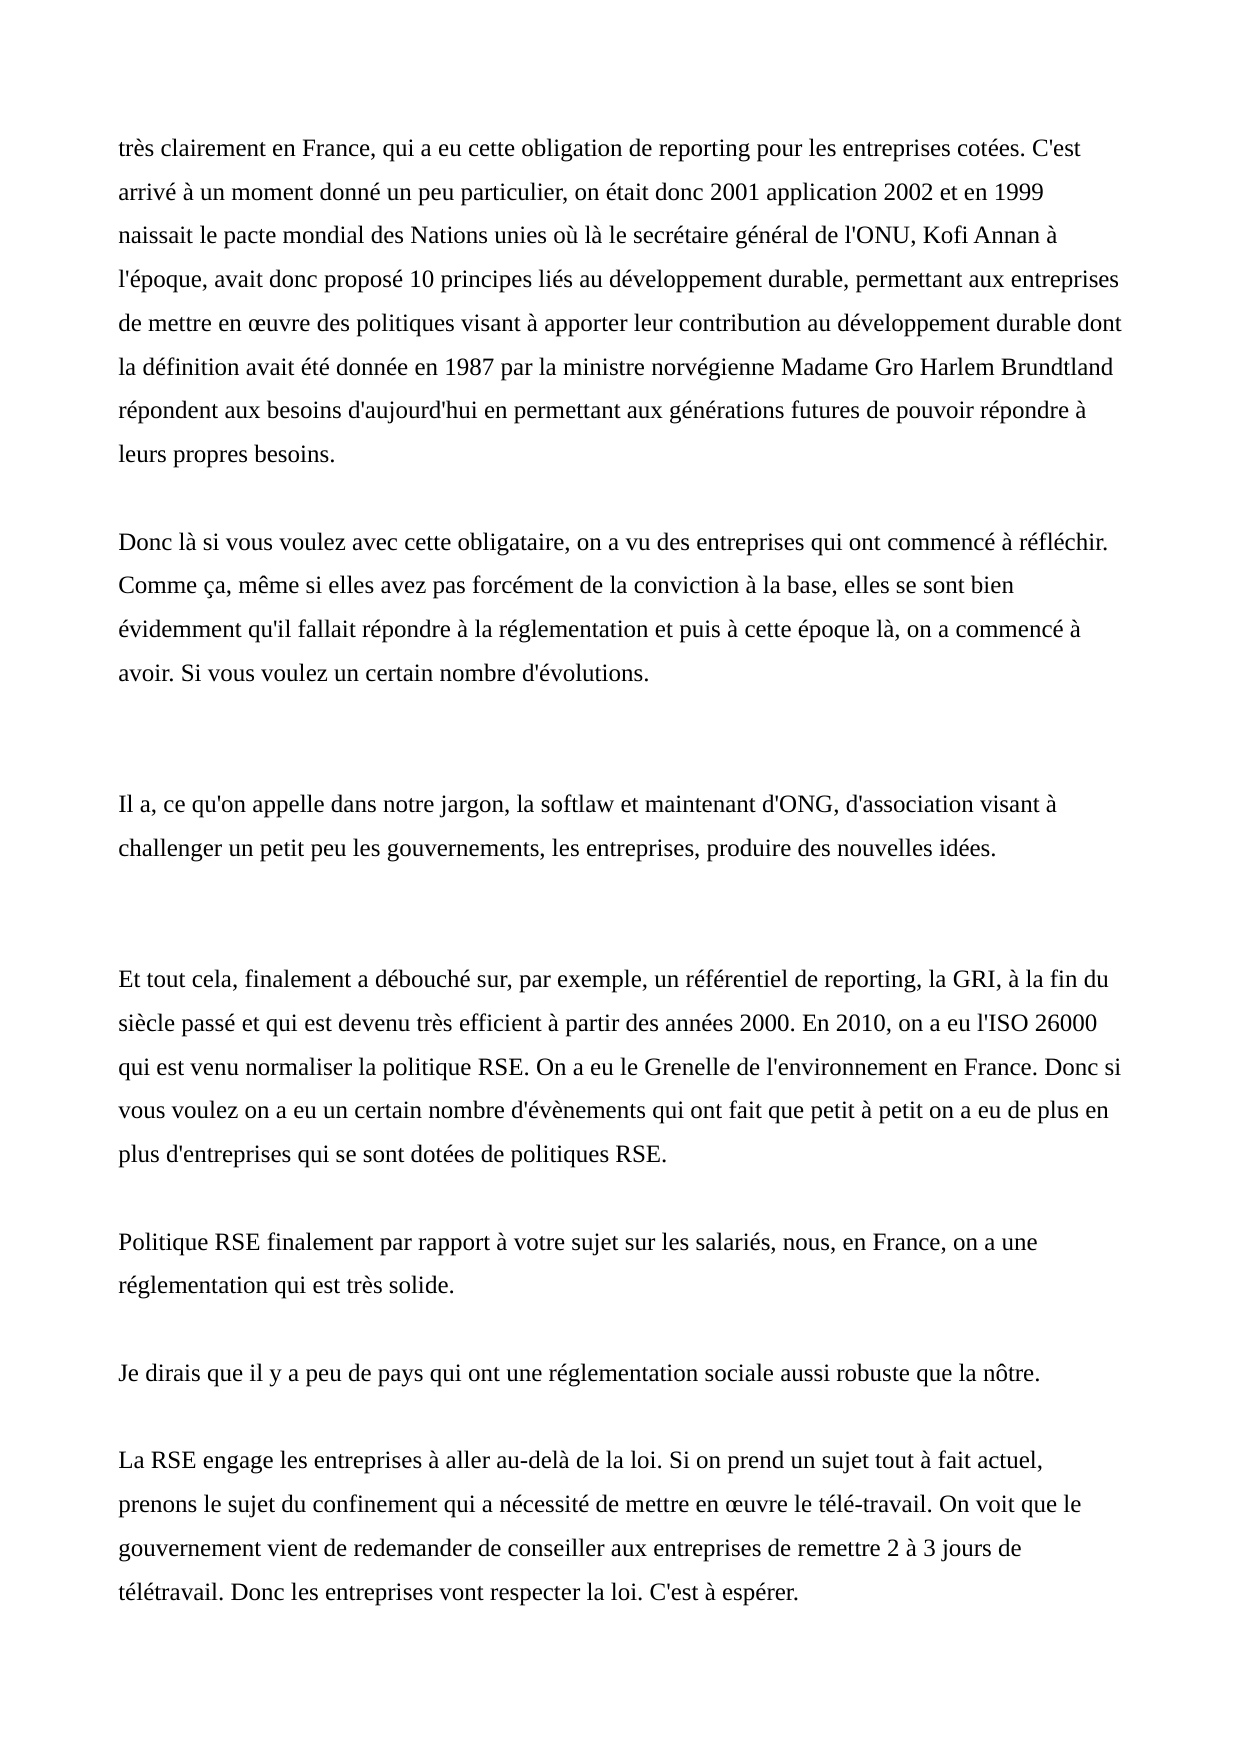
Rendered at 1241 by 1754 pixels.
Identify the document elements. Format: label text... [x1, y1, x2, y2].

text très clairement en France, qui a eu cette obligation de reporting pour les entreprises cotées. C'est arrivé à un moment donné un peu particulier, on était donc 2001 application 2002 et en 1999 naissait le pacte mondial des Nations unies où là le secrétaire général de l'ONU, Kofi Annan à l'époque, avait donc proposé 10 principes liés au développement durable, permettant aux entreprises de mettre en œuvre des politiques visant à apporter leur contribution au développement durable dont la définition avait été donnée en 1987 par la ministre norvégienne Madame Gro Harlem Brundtland répondent aux besoins d'aujourd'hui en permettant aux générations futures de pouvoir répondre à leurs propres besoins. Donc là si vous voulez avec cette obligataire, on a vu des entreprises qui ont commencé à réfléchir. Comme ça, même si elles avez pas forcément de la conviction à la base, elles se sont bien évidemment qu'il fallait répondre à la réglementation et puis à cette époque là, on a commencé à avoir. Si vous voulez un certain nombre d'évolutions. Il a, ce qu'on appelle dans notre jargon, la softlaw et maintenant d'ONG, d'association visant à challenger un petit peu les gouvernements, les entreprises, produire des nouvelles idées. Et tout cela, finalement a débouché sur, par exemple, un référentiel de reporting, la GRI, à la fin du siècle passé et qui est devenu très efficient à partir des années 2000. En 2010, on a eu l'ISO 26000 qui est venu normaliser la politique RSE. On a eu le Grenelle de l'environnement en France. Donc si vous voulez on a eu un certain nombre d'évènements qui ont fait que petit à petit on a eu de plus en plus d'entreprises qui se sont dotées de politiques RSE. Politique RSE finalement par rapport à votre sujet sur les salariés, nous, en France, on a une réglementation qui est très solide. Je dirais que il y a peu de pays qui ont une réglementation sociale aussi robuste que la nôtre. La RSE engage les entreprises à aller au-delà de la loi. Si on prend un sujet tout à fait actuel, prenons le sujet du confinement qui a nécessité de mettre en œuvre le télé-travail. On voit que le gouvernement vient de redemander de conseiller aux entreprises de remettre 2 à 3 jours de télétravail. Donc les entreprises vont respecter la loi. C'est à espérer. [118, 118, 1122, 1606]
